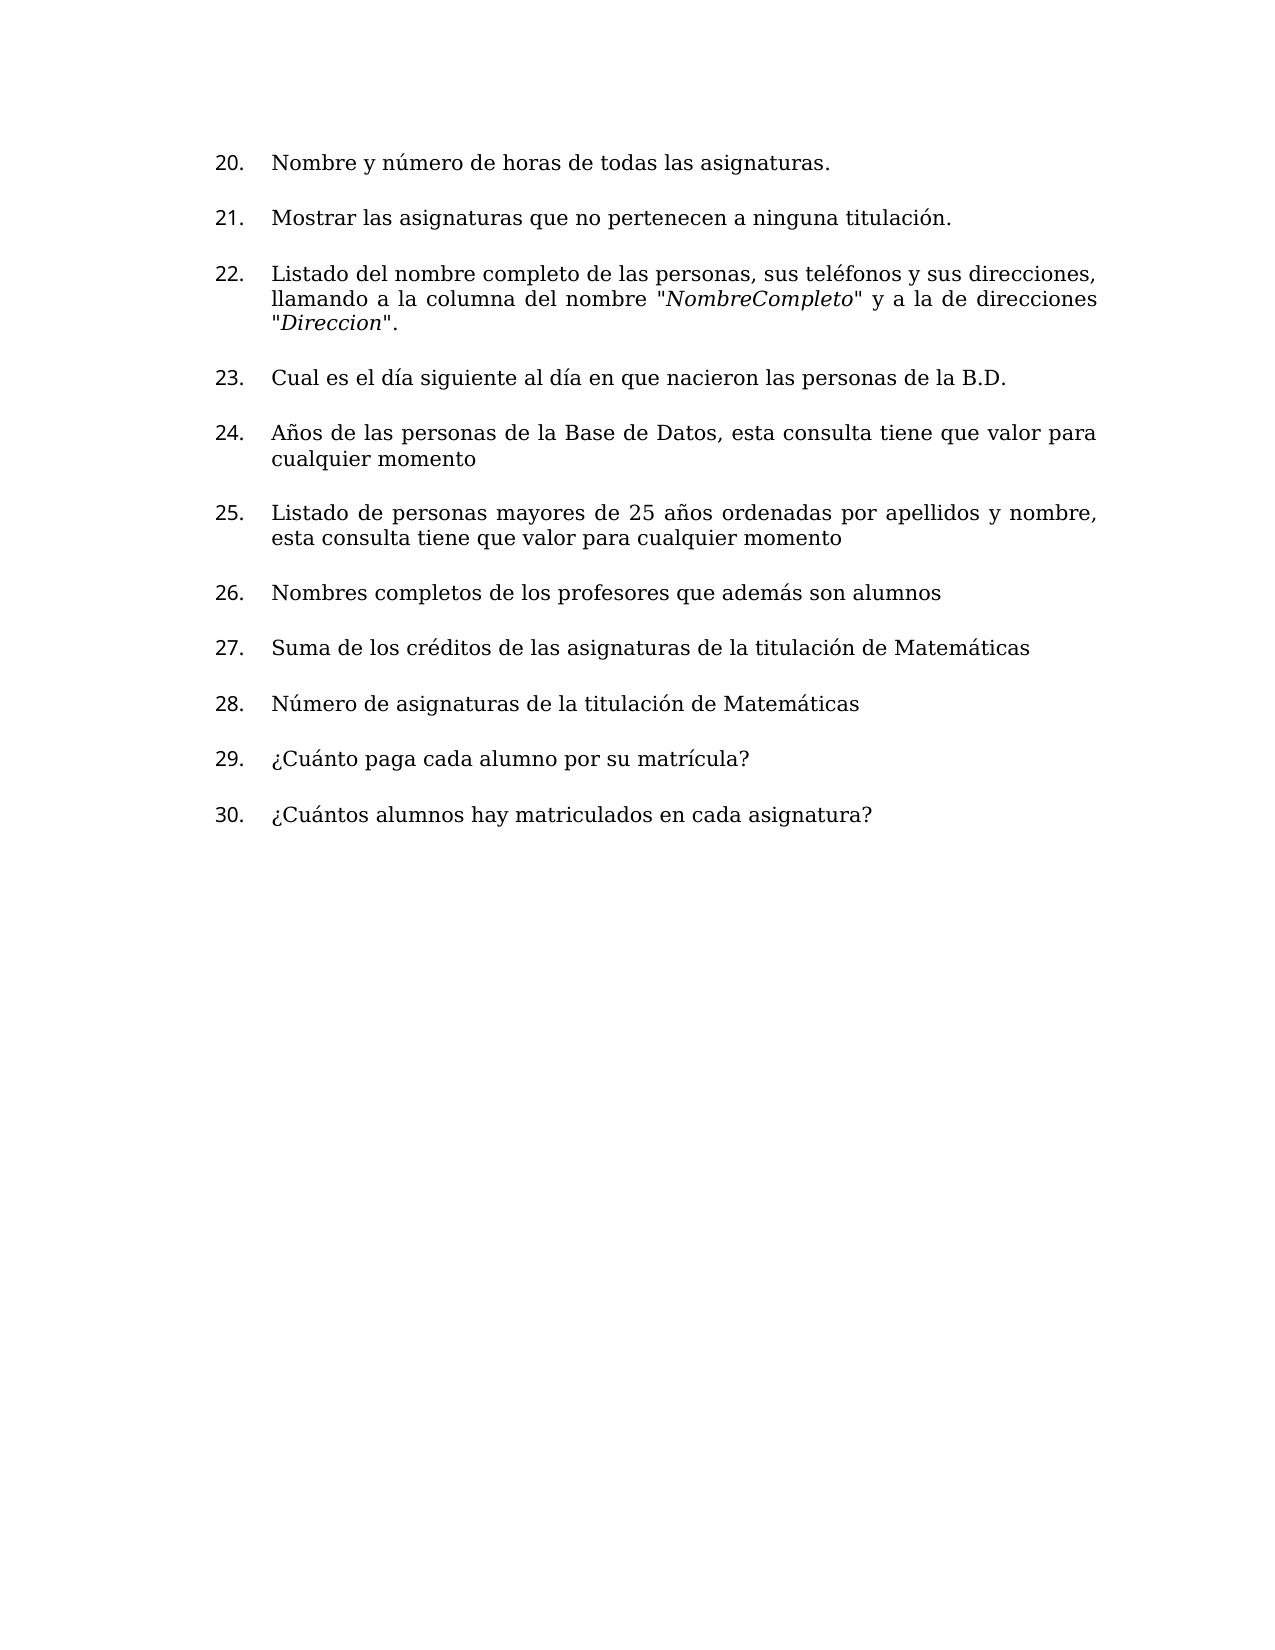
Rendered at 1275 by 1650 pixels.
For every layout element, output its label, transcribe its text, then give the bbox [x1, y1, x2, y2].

list Suma de los créditos de las asignaturas de la titulación de Matemáticas [215, 633, 1098, 662]
list ¿Cuántos alumnos hay matriculados en cada asignatura? [215, 800, 1098, 828]
list Cual es el día siguiente al día en que nacieron las personas de la B.D. [215, 363, 1098, 391]
list Años de las personas de la Base de Datos, esta consulta tiene que valor para cualquier momento [215, 418, 1098, 471]
list Listado del nombre completo de las personas, sus teléfonos y sus direcciones, llamando a la columna del nombre "NombreCompleto" y a la de direcciones "Direccion". [215, 259, 1098, 336]
list Nombre y número de horas de todas las asignaturas. [215, 148, 1098, 176]
list Mostrar las asignaturas que no pertenecen a ninguna titulación. [215, 203, 1098, 232]
list ¿Cuánto paga cada alumno por su matrícula? [215, 744, 1098, 773]
list Listado de personas mayores de 25 años ordenadas por apellidos y nombre, esta consulta tiene que valor para cualquier momento [215, 498, 1098, 551]
list Nombres completos de los profesores que además son alumnos [215, 578, 1098, 606]
list Número de asignaturas de la titulación de Matemáticas [215, 689, 1098, 717]
